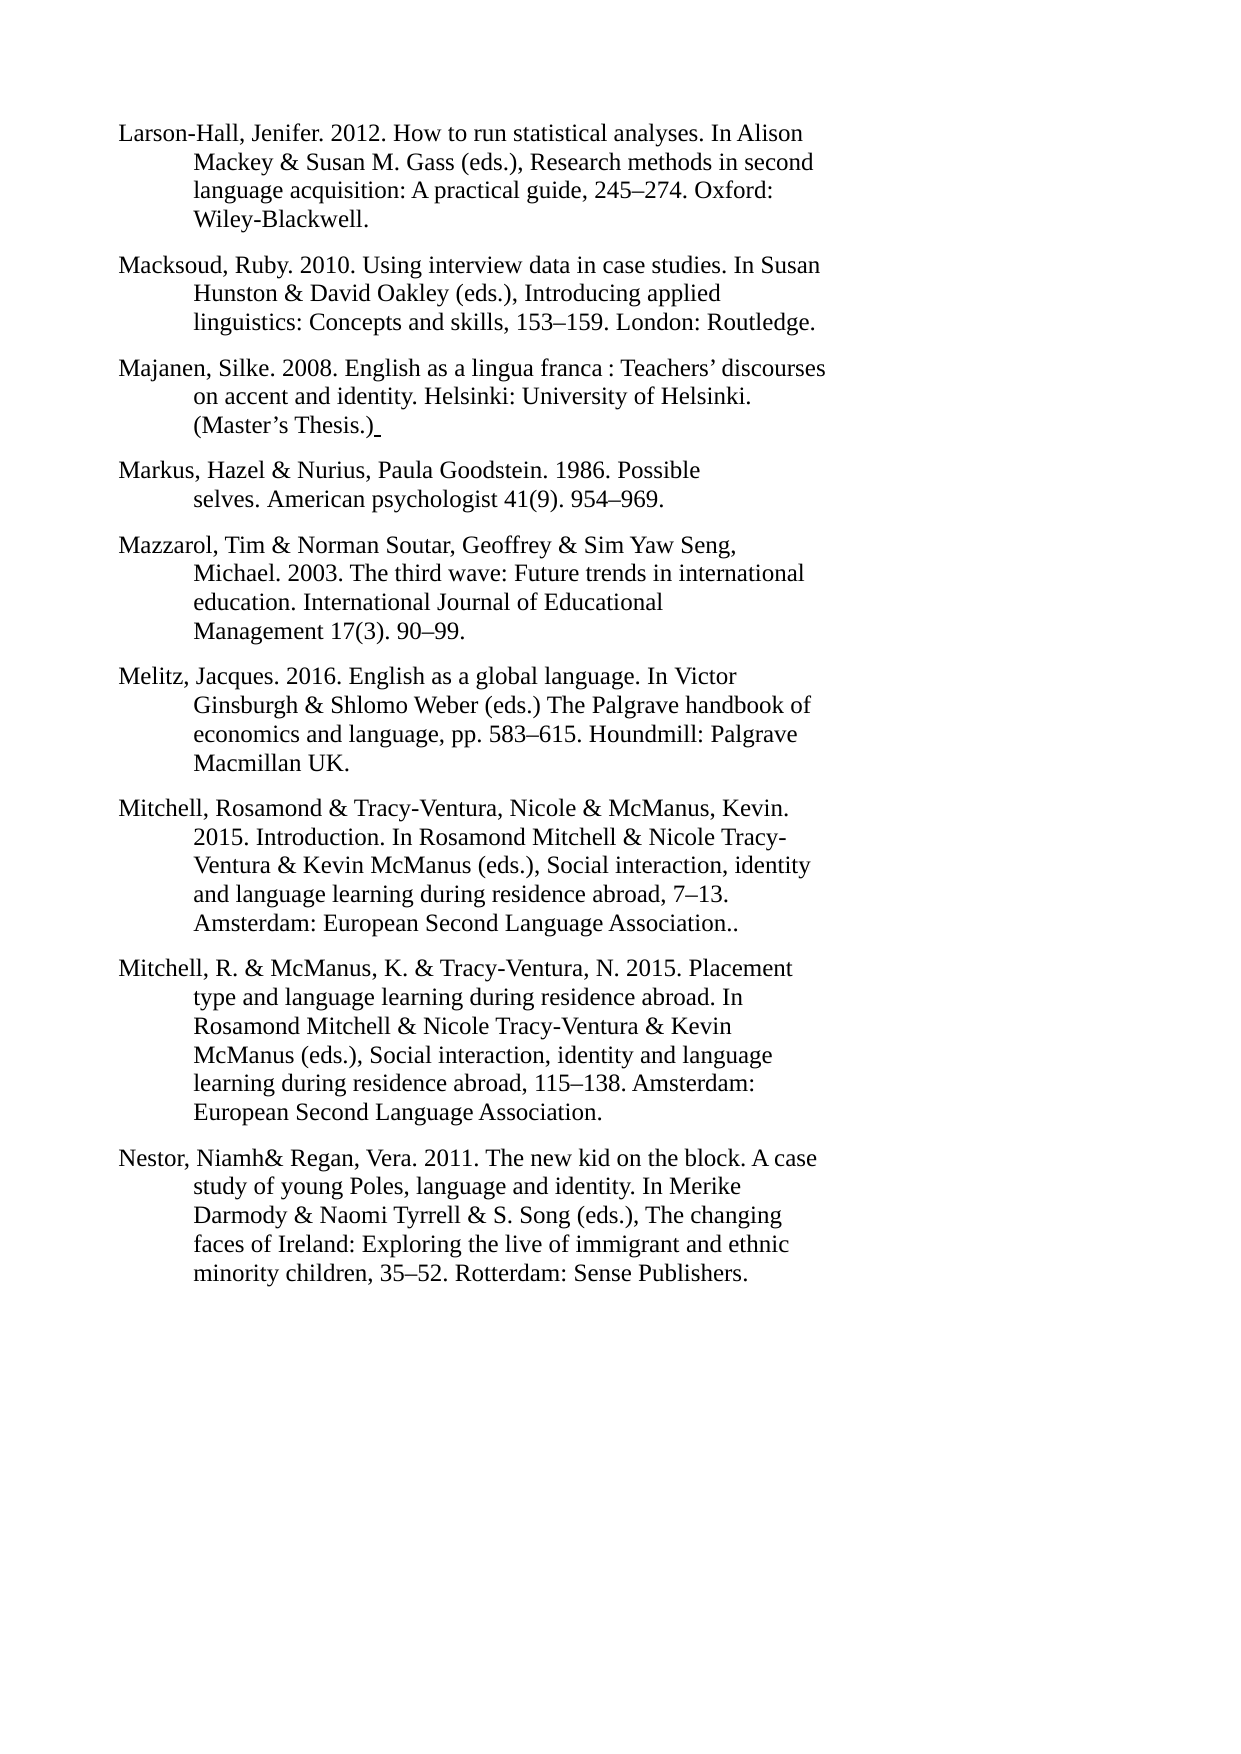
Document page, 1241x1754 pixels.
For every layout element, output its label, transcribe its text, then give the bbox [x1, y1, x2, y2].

text Markus, Hazel & Nurius, Paula Goodstein. 1986. Possible selves. American psychologist 41(9). 954–969. [118, 456, 827, 513]
text Mazzarol, Tim & Norman Soutar, Geoffrey & Sim Yaw Seng, Michael. 2003. The third wave: Future trends in international education. International Journal of Educational Management 17(3). 90–99. [118, 530, 827, 645]
text Majanen, Silke. 2008. English as a lingua franca : Teachers’ discourses on accent and identity. Helsinki: University of Helsinki. (Master’s Thesis.) [118, 353, 827, 439]
text Nestor, Niamh& Regan, Vera. 2011. The new kid on the block. A case study of young Poles, language and identity. In Merike Darmody & Naomi Tyrrell & S. Song (eds.), The changing faces of Ireland: Exploring the live of immigrant and ethnic minority children, 35–52. Rotterdam: Sense Publishers. [118, 1143, 827, 1286]
text Larson-Hall, Jenifer. 2012. How to run statistical analyses. In Alison Mackey & Susan M. Gass (eds.), Research methods in second language acquisition: A practical guide, 245–274. Oxford: Wiley-Blackwell. [118, 118, 827, 233]
text Mitchell, Rosamond & Tracy-Ventura, Nicole & McManus, Kevin. 2015. Introduction. In Rosamond Mitchell & Nicole Tracy-Ventura & Kevin McManus (eds.), Social interaction, identity and language learning during residence abroad, 7–13. Amsterdam: European Second Language Association.. [118, 793, 827, 937]
text Macksoud, Ruby. 2010. Using interview data in case studies. In Susan Hunston & David Oakley (eds.), Introducing applied linguistics: Concepts and skills, 153–159. London: Routledge. [118, 250, 827, 336]
text Mitchell, R. & McManus, K. & Tracy-Ventura, N. 2015. Placement type and language learning during residence abroad. In Rosamond Mitchell & Nicole Tracy-Ventura & Kevin McManus (eds.), Social interaction, identity and language learning during residence abroad, 115–138. Amsterdam: European Second Language Association. [118, 953, 827, 1126]
text Melitz, Jacques. 2016. English as a global language. In Victor Ginsburgh & Shlomo Weber (eds.) The Palgrave handbook of economics and language, pp. 583–615. Houndmill: Palgrave Macmillan UK. [118, 661, 827, 776]
